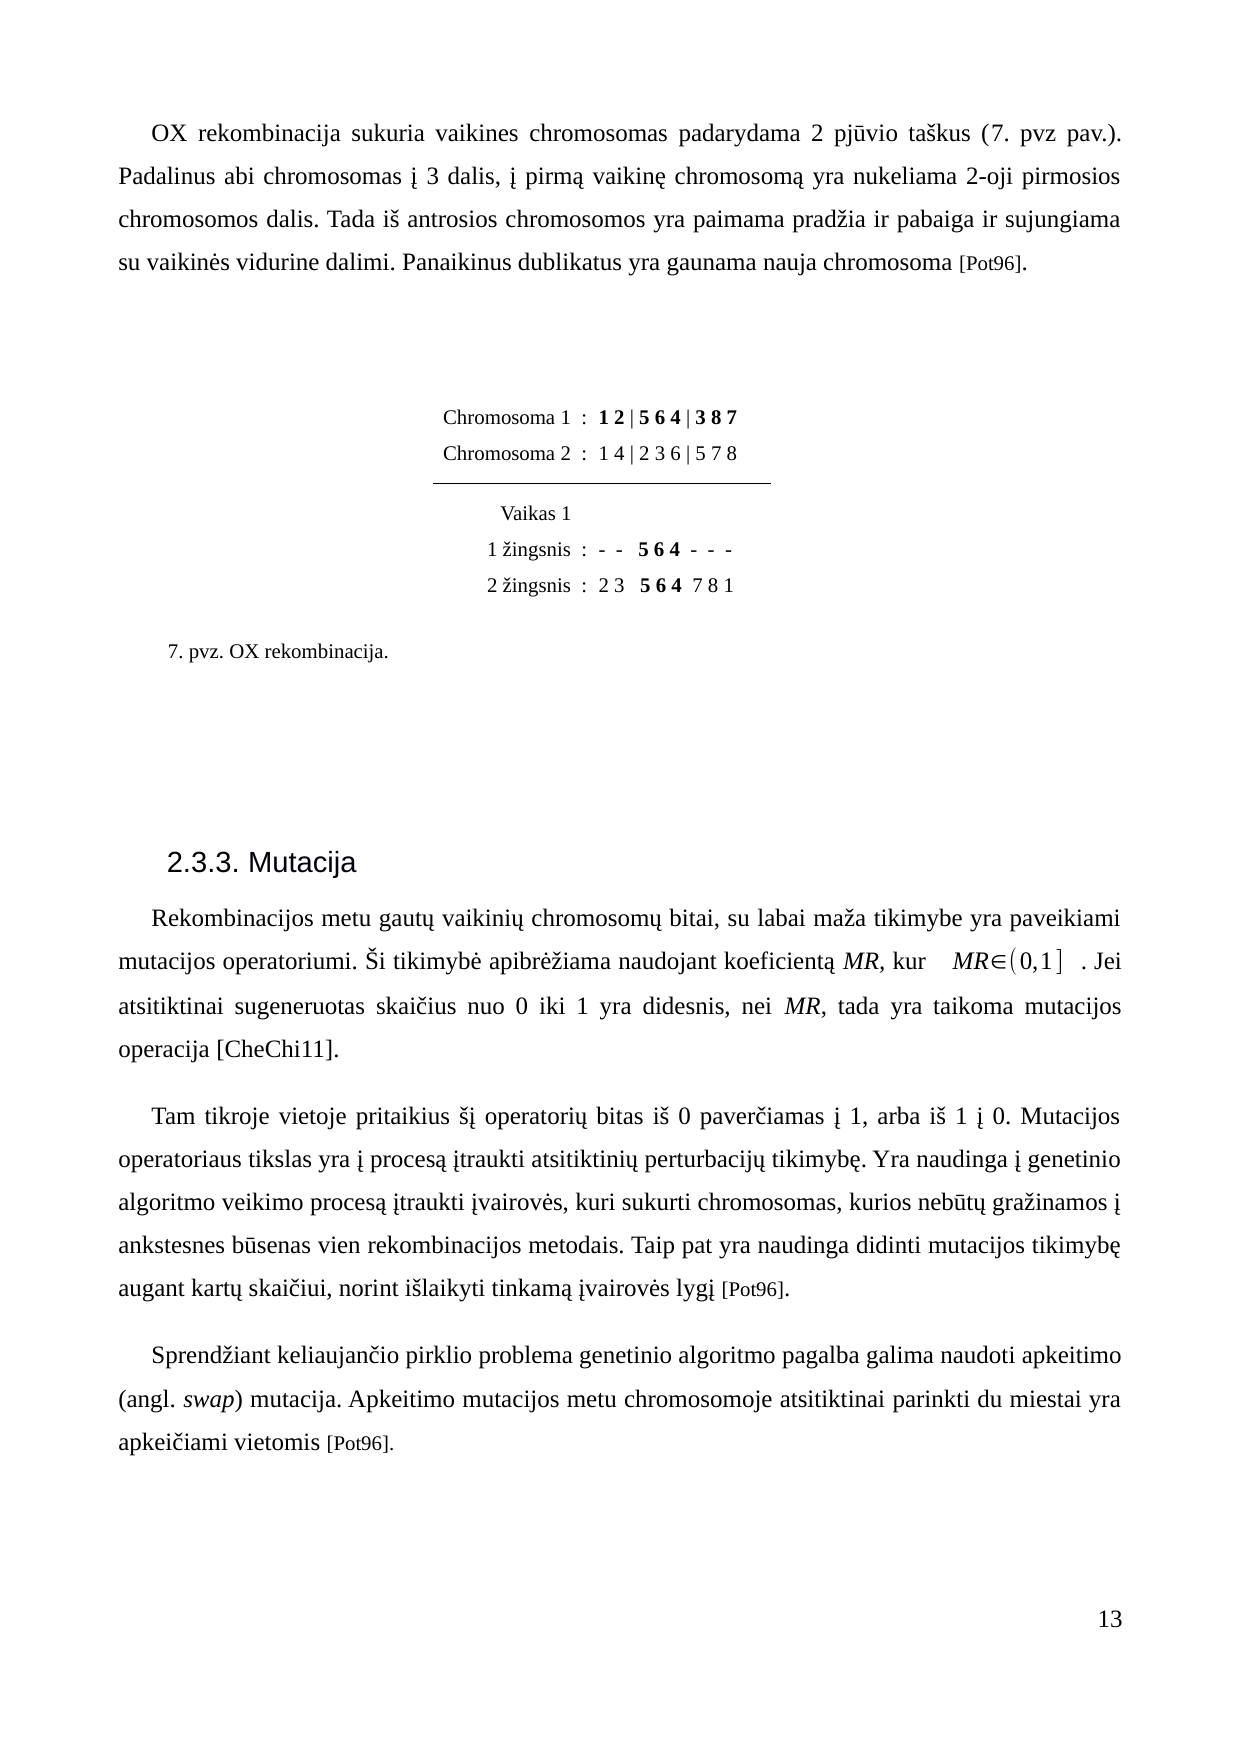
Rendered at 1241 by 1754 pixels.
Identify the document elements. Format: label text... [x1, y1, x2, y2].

subtitle Mutacija [118, 845, 1122, 879]
table_header [124, 388, 433, 483]
table_cell Vaikas 1 1 žingsnis : 2 žingsnis : [433, 484, 592, 614]
table_cell OX rekombinacija. [118, 620, 1122, 681]
text Tam tikroje vietoje pritaikius šį operatorių bitas iš 0 paverčiamas į 1, arba iš 1 į 0. Mutacijos operatoriaus tikslas yra į procesą įtraukti atsitiktinių perturbacijų tikimybę. Yra naudinga į genetinio algoritmo veikimo procesą įtraukti įvairovės, kuri sukurti chromosomas, kurios nebūtų gražinamos į ankstesnes būsenas vien rekombinacijos metodais. Taip pat yra naudinga didinti mutacijos tikimybę augant kartų skaičiui, norint išlaikyti tinkamą įvairovės lygį [Pot96]. [118, 1101, 1122, 1302]
text Sprendžiant keliaujančio pirklio problema genetinio algoritmo pagalba galima naudoti apkeitimo (angl. swap) mutacija. Apkeitimo mutacijos metu chromosomoje atsitiktinai parinkti du miestai yra apkeičiami vietomis [Pot96]. [118, 1341, 1122, 1456]
table_header Chromosoma 1 : Chromosoma 2 : [433, 388, 592, 483]
table_cell - - 5 6 4 - - - 2 3 5 6 4 7 8 1 [593, 484, 771, 614]
table_header 1 2 | 5 6 4 | 3 8 7 1 4 | 2 3 6 | 5 7 8 [593, 388, 771, 483]
text Rekombinacijos metu gautų vaikinių chromosomų bitai, su labai maža tikimybe yra paveikiami mutacijos operatoriumi. Ši tikimybė apibrėžiama naudojant koeficientą MR, kur . Jei atsitiktinai sugeneruotas skaičius nuo 0 iki 1 yra didesnis, nei MR, tada yra taikoma mutacijos operacija [CheChi11]. [118, 903, 1122, 1063]
table_header [118, 382, 1122, 620]
text OX rekombinacija sukuria vaikines chromosomas padarydama 2 pjūvio taškus (7 pav.). Padalinus abi chromosomas į 3 dalis, į pirmą vaikinę chromosomą yra nukeliama 2-oji pirmosios chromosomos dalis. Tada iš antrosios chromosomos yra paimama pradžia ir pabaiga ir sujungiama su vaikinės vidurine dalimi. Panaikinus dublikatus yra gaunama nauja chromosoma [Pot96]. [118, 118, 1122, 276]
table_cell [124, 483, 433, 614]
table_cell [771, 483, 1116, 614]
table_header [771, 388, 1116, 483]
